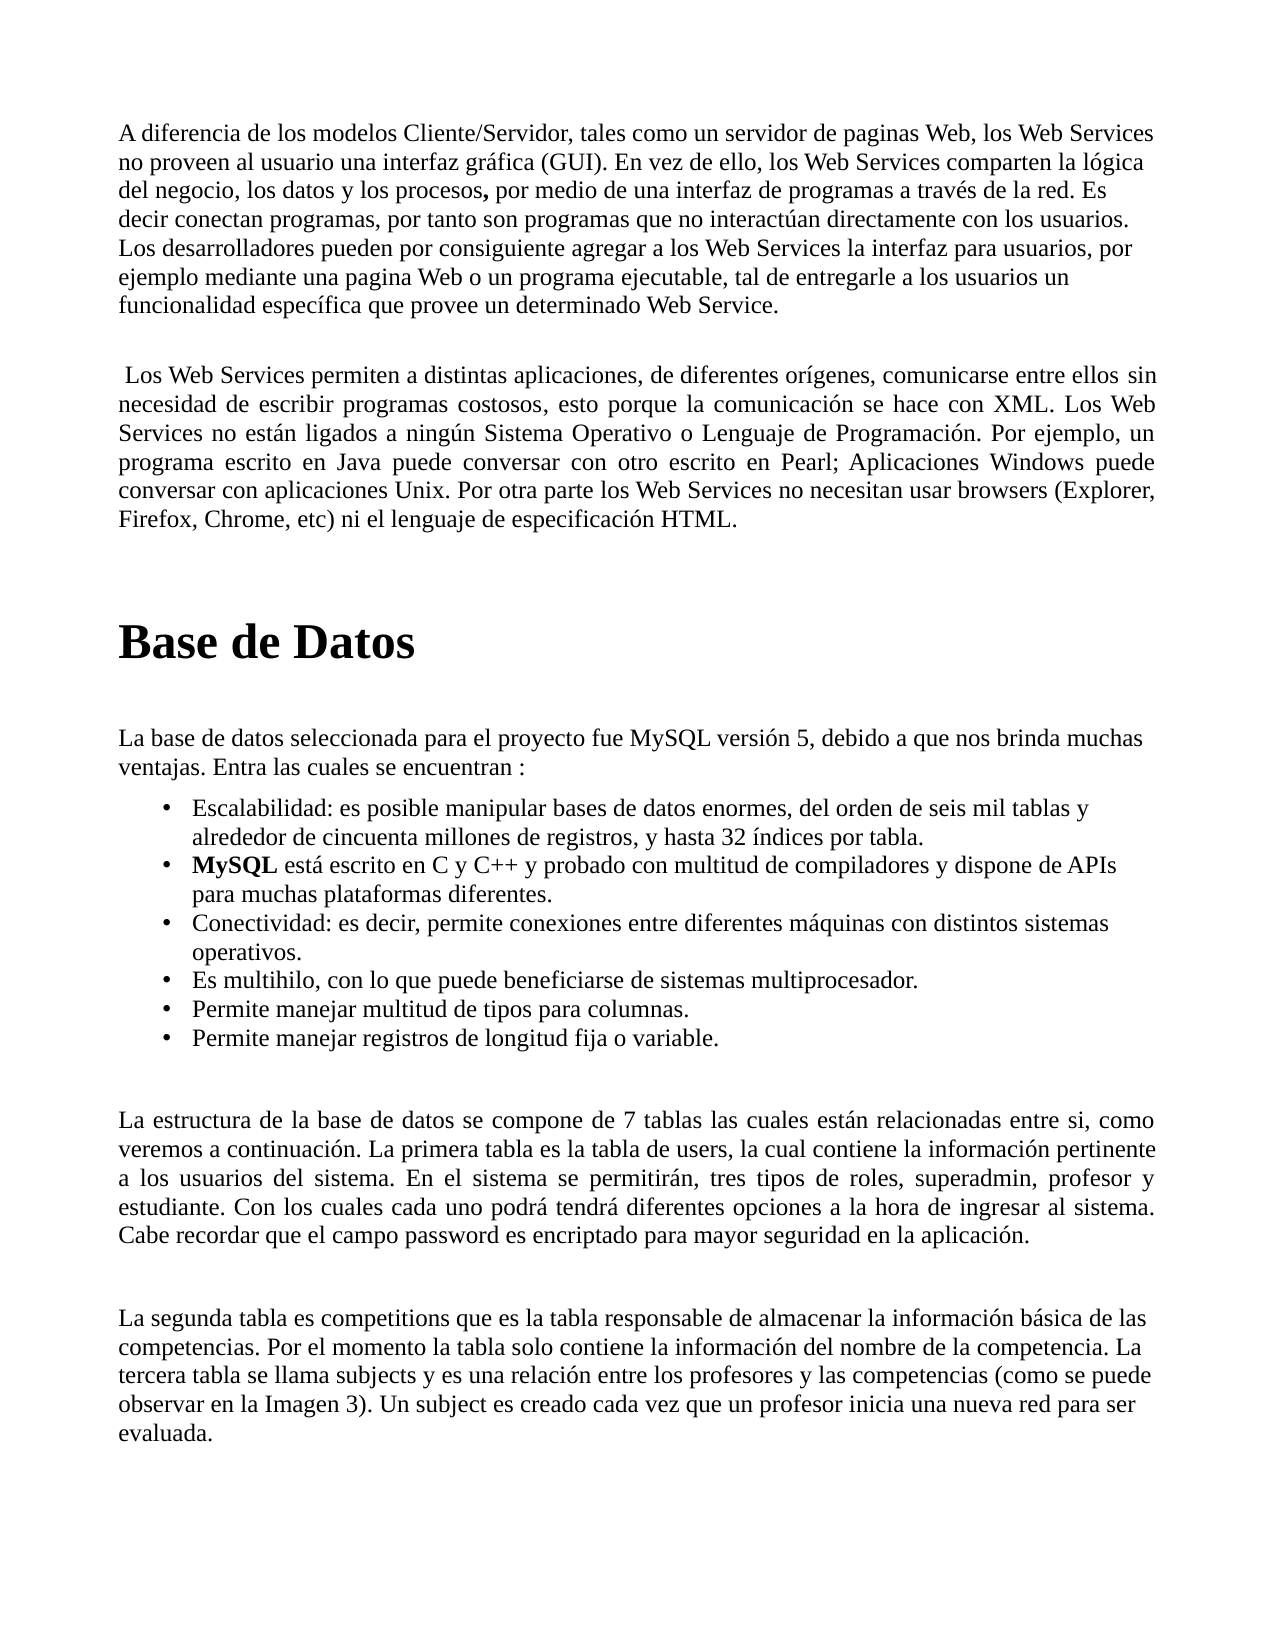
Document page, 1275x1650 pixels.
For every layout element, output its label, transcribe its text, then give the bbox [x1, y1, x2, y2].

list Es multihilo, con lo que puede beneficiarse de sistemas multiprocesador. [162, 966, 1157, 994]
text La base de datos seleccionada para el proyecto fue MySQL versión 5, debido a que nos brinda muchas ventajas. Entra las cuales se encuentran : [118, 723, 1157, 781]
list Conectividad: es decir, permite conexiones entre diferentes máquinas con distintos sistemas operativos. [162, 908, 1157, 966]
subtitle Base de Datos [118, 612, 1157, 669]
text La segunda tabla es competitions que es la tabla responsable de almacenar la información básica de las competencias. Por el momento la tabla solo contiene la información del nombre de la competencia. La tercera tabla se llama subjects y es una relación entre los profesores y las competencias (como se puede observar en la Imagen 3). Un subject es creado cada vez que un profesor inicia una nueva red para ser evaluada. [118, 1303, 1157, 1447]
list Permite manejar registros de longitud fija o variable. [162, 1023, 1157, 1052]
text A diferencia de los modelos Cliente/Servidor, tales como un servidor de paginas Web, los Web Services no proveen al usuario una interfaz gráfica (GUI). En vez de ello, los Web Services comparten la lógica del negocio, los datos y los procesos, por medio de una interfaz de programas a través de la red. Es decir conectan programas, por tanto son programas que no interactúan directamente con los usuarios. Los desarrolladores pueden por consiguiente agregar a los Web Services la interfaz para usuarios, por ejemplo mediante una pagina Web o un programa ejecutable, tal de entregarle a los usuarios un funcionalidad específica que provee un determinado Web Service. [118, 118, 1157, 319]
text La estructura de la base de datos se compone de 7 tablas las cuales están relacionadas entre si, como veremos a continuación. La primera tabla es la tabla de users, la cual contiene la información pertinente a los usuarios del sistema. En el sistema se permitirán, tres tipos de roles, superadmin, profesor y estudiante. Con los cuales cada uno podrá tendrá diferentes opciones a la hora de ingresar al sistema. Cabe recordar que el campo password es encriptado para mayor seguridad en la aplicación. [118, 1106, 1157, 1249]
list Permite manejar multitud de tipos para columnas. [162, 994, 1157, 1023]
list Escalabilidad: es posible manipular bases de datos enormes, del orden de seis mil tablas y alrededor de cincuenta millones de registros, y hasta 32 índices por tabla. [162, 793, 1157, 851]
text Los Web Services permiten a distintas aplicaciones, de diferentes orígenes, comunicarse entre ellos sin necesidad de escribir programas costosos, esto porque la comunicación se hace con XML. Los Web Services no están ligados a ningún Sistema Operativo o Lenguaje de Programación. Por ejemplo, un programa escrito en Java puede conversar con otro escrito en Pearl; Aplicaciones Windows puede conversar con aplicaciones Unix. Por otra parte los Web Services no necesitan usar browsers (Explorer, Firefox, Chrome, etc) ni el lenguaje de especificación HTML. [118, 332, 1157, 533]
list MySQL está escrito en C y C++ y probado con multitud de compiladores y dispone de APIs para muchas plataformas diferentes. [162, 851, 1157, 908]
